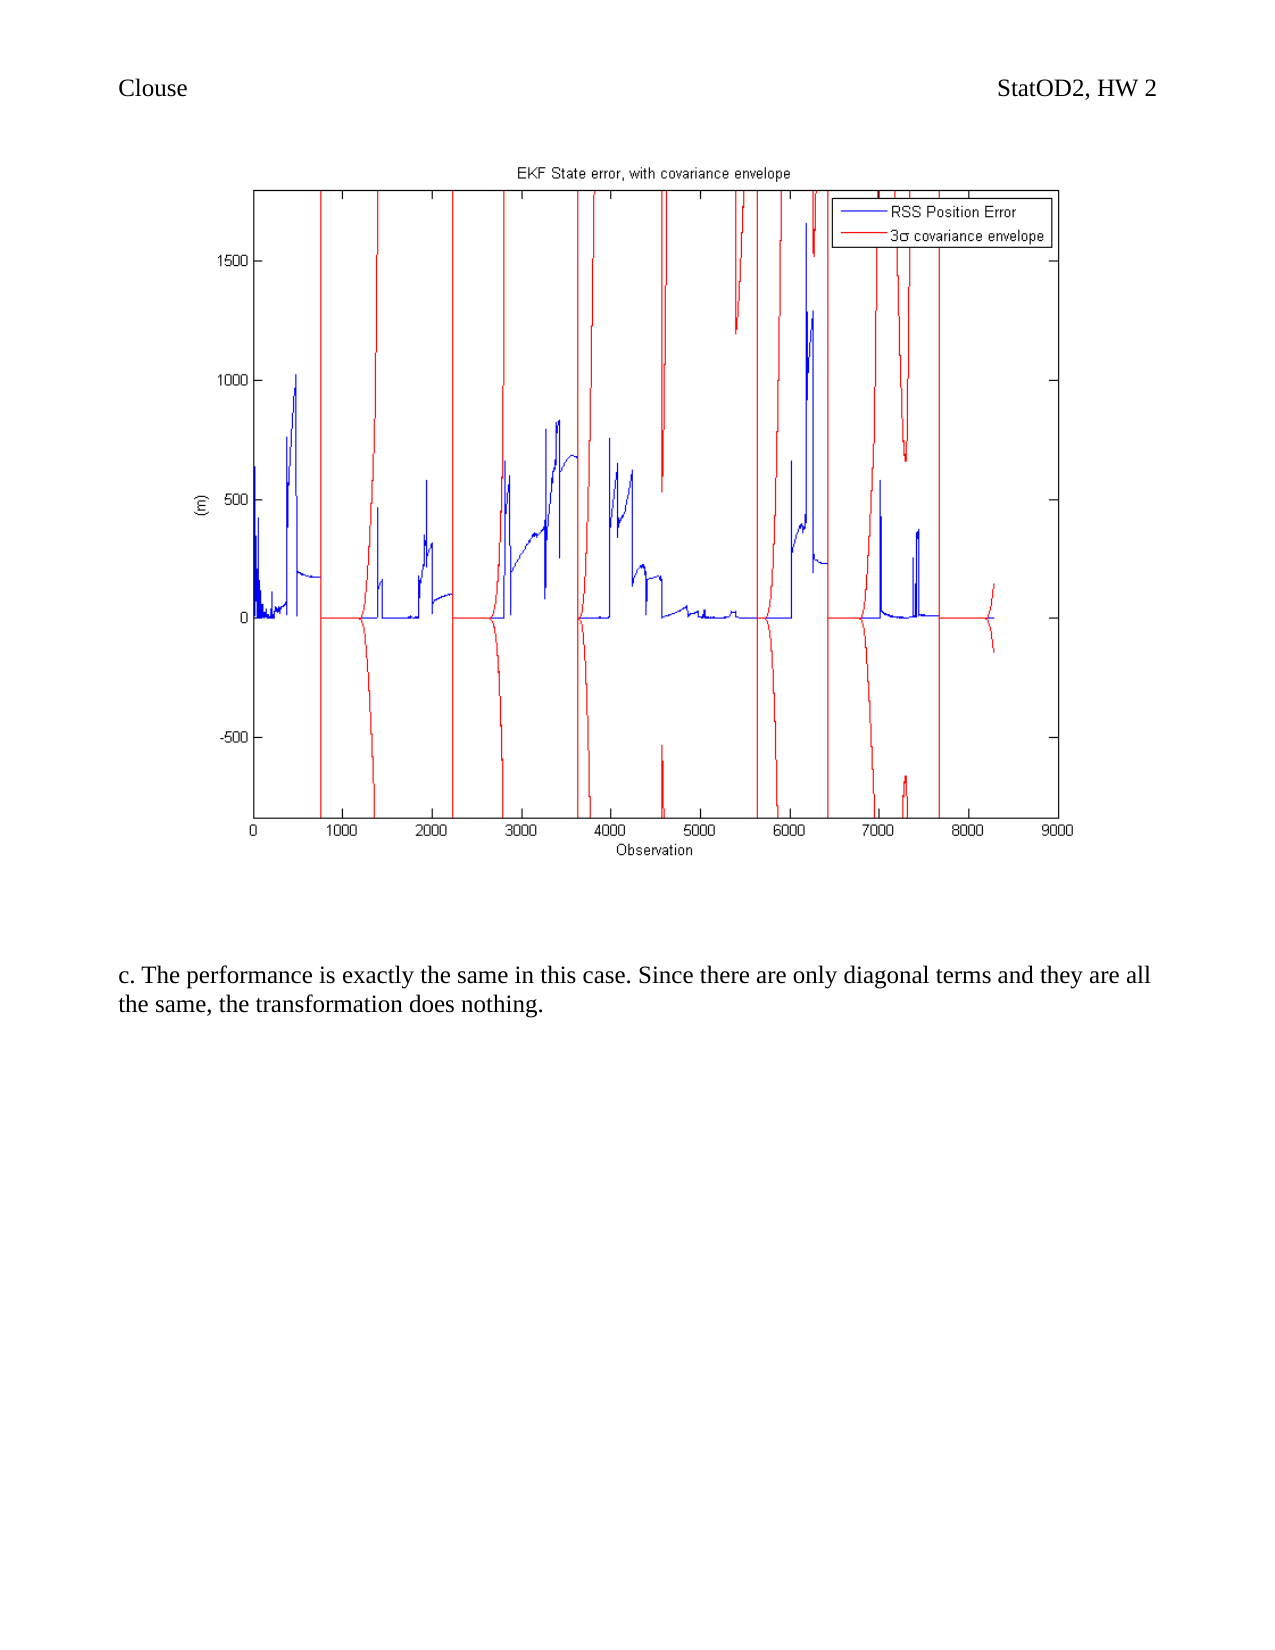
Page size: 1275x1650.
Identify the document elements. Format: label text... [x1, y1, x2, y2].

text c. The performance is exactly the same in this case. Since there are only diagonal terms and they are all the same, the transformation does nothing. [118, 960, 1157, 1018]
picture [118, 132, 1157, 903]
